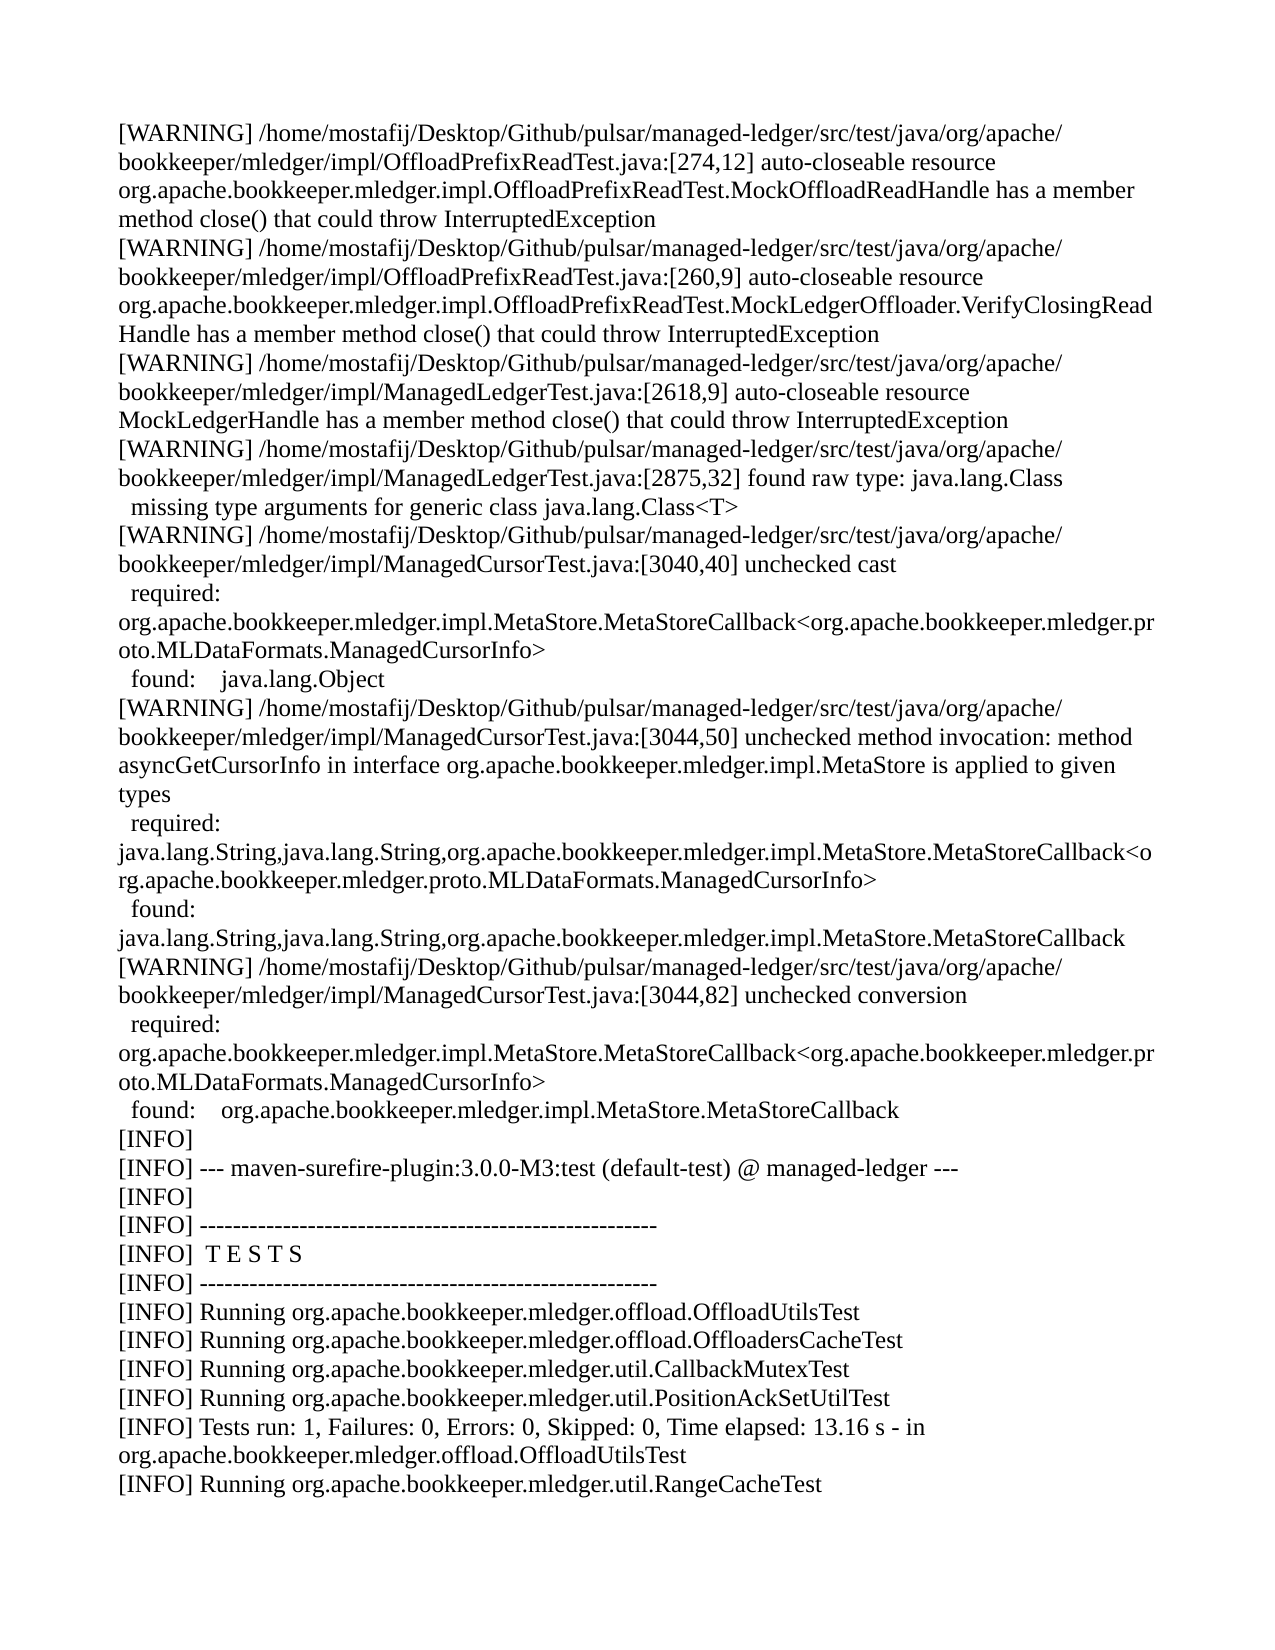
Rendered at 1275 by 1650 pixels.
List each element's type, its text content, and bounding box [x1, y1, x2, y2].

text missing type arguments for generic class java.lang.Class<T> [118, 492, 1157, 521]
text [INFO] --- maven-surefire-plugin:3.0.0-M3:test (default-test) @ managed-ledger --- [118, 1153, 1157, 1182]
text required: org.apache.bookkeeper.mledger.impl.MetaStore.MetaStoreCallback<org.apache.bookkeeper.mledger.proto.MLDataFormats.ManagedCursorInfo> [118, 578, 1157, 664]
text [INFO] Running org.apache.bookkeeper.mledger.util.PositionAckSetUtilTest [118, 1383, 1157, 1412]
text [INFO] [118, 1182, 1157, 1211]
text [WARNING] /home/mostafij/Desktop/Github/pulsar/managed-ledger/src/test/java/org/apache/bookkeeper/mledger/impl/ManagedCursorTest.java:[3044,50] unchecked method invocation: method asyncGetCursorInfo in interface org.apache.bookkeeper.mledger.impl.MetaStore is applied to given types [118, 693, 1157, 808]
text [INFO] Running org.apache.bookkeeper.mledger.offload.OffloadUtilsTest [118, 1297, 1157, 1326]
text found: java.lang.String,java.lang.String,org.apache.bookkeeper.mledger.impl.MetaStore.MetaStoreCallback [118, 894, 1157, 952]
text [INFO] ------------------------------------------------------- [118, 1211, 1157, 1239]
text [INFO] Running org.apache.bookkeeper.mledger.util.RangeCacheTest [118, 1469, 1157, 1498]
text [INFO] T E S T S [118, 1239, 1157, 1268]
text [WARNING] /home/mostafij/Desktop/Github/pulsar/managed-ledger/src/test/java/org/apache/bookkeeper/mledger/impl/OffloadPrefixReadTest.java:[260,9] auto-closeable resource org.apache.bookkeeper.mledger.impl.OffloadPrefixReadTest.MockLedgerOffloader.VerifyClosingReadHandle has a member method close() that could throw InterruptedException [118, 233, 1157, 348]
text [INFO] [118, 1124, 1157, 1153]
text required: java.lang.String,java.lang.String,org.apache.bookkeeper.mledger.impl.MetaStore.MetaStoreCallback<org.apache.bookkeeper.mledger.proto.MLDataFormats.ManagedCursorInfo> [118, 808, 1157, 894]
text [INFO] Tests run: 1, Failures: 0, Errors: 0, Skipped: 0, Time elapsed: 13.16 s - in org.apache.bookkeeper.mledger.offload.OffloadUtilsTest [118, 1412, 1157, 1469]
text [INFO] Running org.apache.bookkeeper.mledger.util.CallbackMutexTest [118, 1354, 1157, 1383]
text found: org.apache.bookkeeper.mledger.impl.MetaStore.MetaStoreCallback [118, 1096, 1157, 1124]
text [INFO] ------------------------------------------------------- [118, 1268, 1157, 1297]
text [WARNING] /home/mostafij/Desktop/Github/pulsar/managed-ledger/src/test/java/org/apache/bookkeeper/mledger/impl/ManagedLedgerTest.java:[2618,9] auto-closeable resource MockLedgerHandle has a member method close() that could throw InterruptedException [118, 348, 1157, 434]
text found: java.lang.Object [118, 664, 1157, 693]
text required: org.apache.bookkeeper.mledger.impl.MetaStore.MetaStoreCallback<org.apache.bookkeeper.mledger.proto.MLDataFormats.ManagedCursorInfo> [118, 1009, 1157, 1096]
text [WARNING] /home/mostafij/Desktop/Github/pulsar/managed-ledger/src/test/java/org/apache/bookkeeper/mledger/impl/ManagedCursorTest.java:[3040,40] unchecked cast [118, 521, 1157, 578]
text [WARNING] /home/mostafij/Desktop/Github/pulsar/managed-ledger/src/test/java/org/apache/bookkeeper/mledger/impl/ManagedCursorTest.java:[3044,82] unchecked conversion [118, 952, 1157, 1009]
text [WARNING] /home/mostafij/Desktop/Github/pulsar/managed-ledger/src/test/java/org/apache/bookkeeper/mledger/impl/OffloadPrefixReadTest.java:[274,12] auto-closeable resource org.apache.bookkeeper.mledger.impl.OffloadPrefixReadTest.MockOffloadReadHandle has a member method close() that could throw InterruptedException [118, 118, 1157, 233]
text [WARNING] /home/mostafij/Desktop/Github/pulsar/managed-ledger/src/test/java/org/apache/bookkeeper/mledger/impl/ManagedLedgerTest.java:[2875,32] found raw type: java.lang.Class [118, 434, 1157, 492]
text [INFO] Running org.apache.bookkeeper.mledger.offload.OffloadersCacheTest [118, 1326, 1157, 1354]
